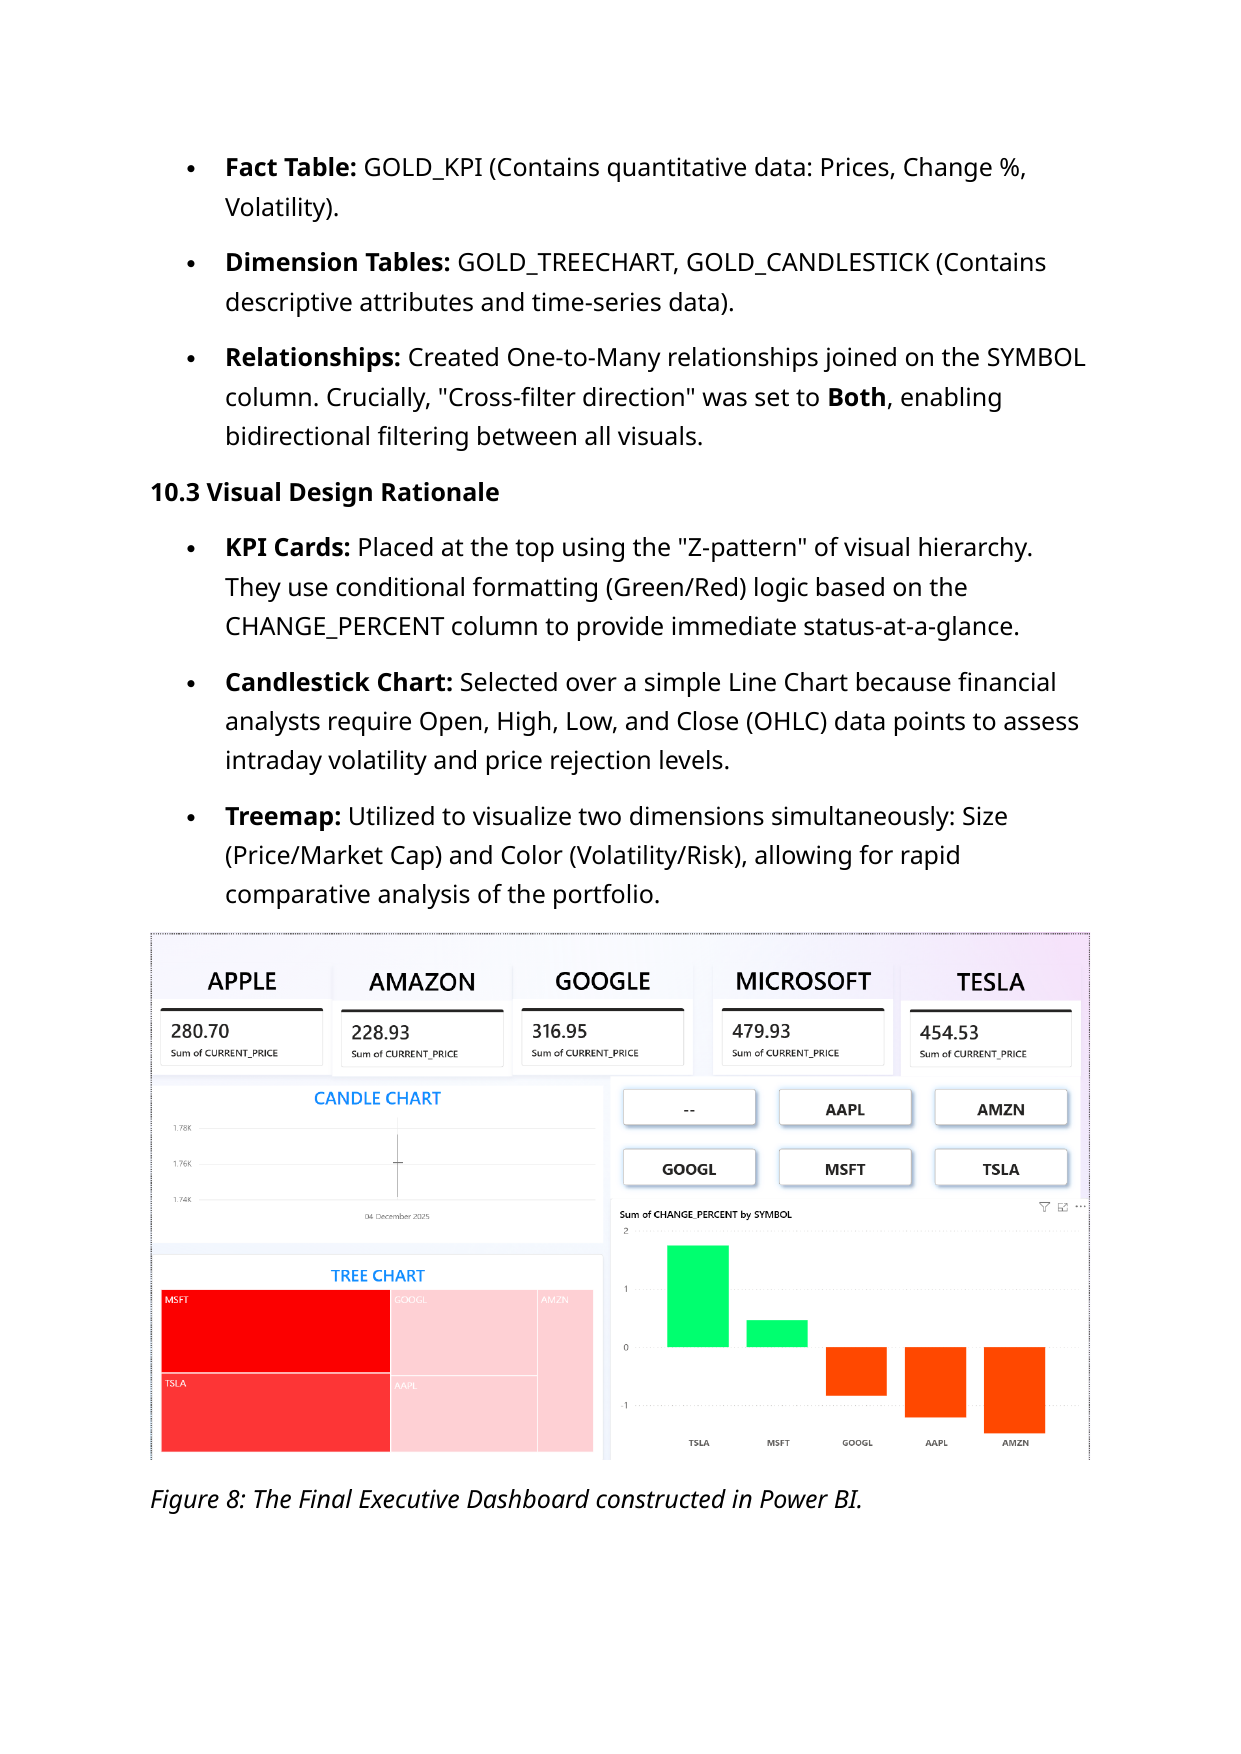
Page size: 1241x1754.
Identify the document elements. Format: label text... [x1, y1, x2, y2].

list Dimension Tables: GOLD_TREECHART, GOLD_CANDLESTICK (Contains descriptive attributes and time-series data). [187, 245, 1090, 318]
list Fact Table: GOLD_KPI (Contains quantitative data: Prices, Change %, Volatility). [187, 150, 1090, 223]
text Figure 8: The Final Executive Dashboard constructed in Power BI. [150, 1481, 1090, 1515]
list Treemap: Utilized to visualize two dimensions simultaneously: Size (Price/Market Cap) and Color (Volatility/Risk), allowing for rapid comparative analysis of the portfolio. [187, 798, 1090, 911]
list Candlestick Chart: Selected over a simple Line Chart because financial analysts require Open, High, Low, and Close (OHLC) data points to assess intraday volatility and price rejection levels. [187, 664, 1090, 777]
list KPI Cards: Placed at the top using the "Z-pattern" of visual hierarchy. They use conditional formatting (Green/Red) logic based on the CHANGE_PERCENT column to provide immediate status-at-a-glance. [187, 530, 1090, 642]
list Relationships: Created One-to-Many relationships joined on the SYMBOL column. Crucially, "Cross-filter direction" was set to Both, enabling bidirectional filtering between all visuals. [187, 340, 1090, 452]
text 10.3 Visual Design Rationale [150, 474, 1090, 508]
